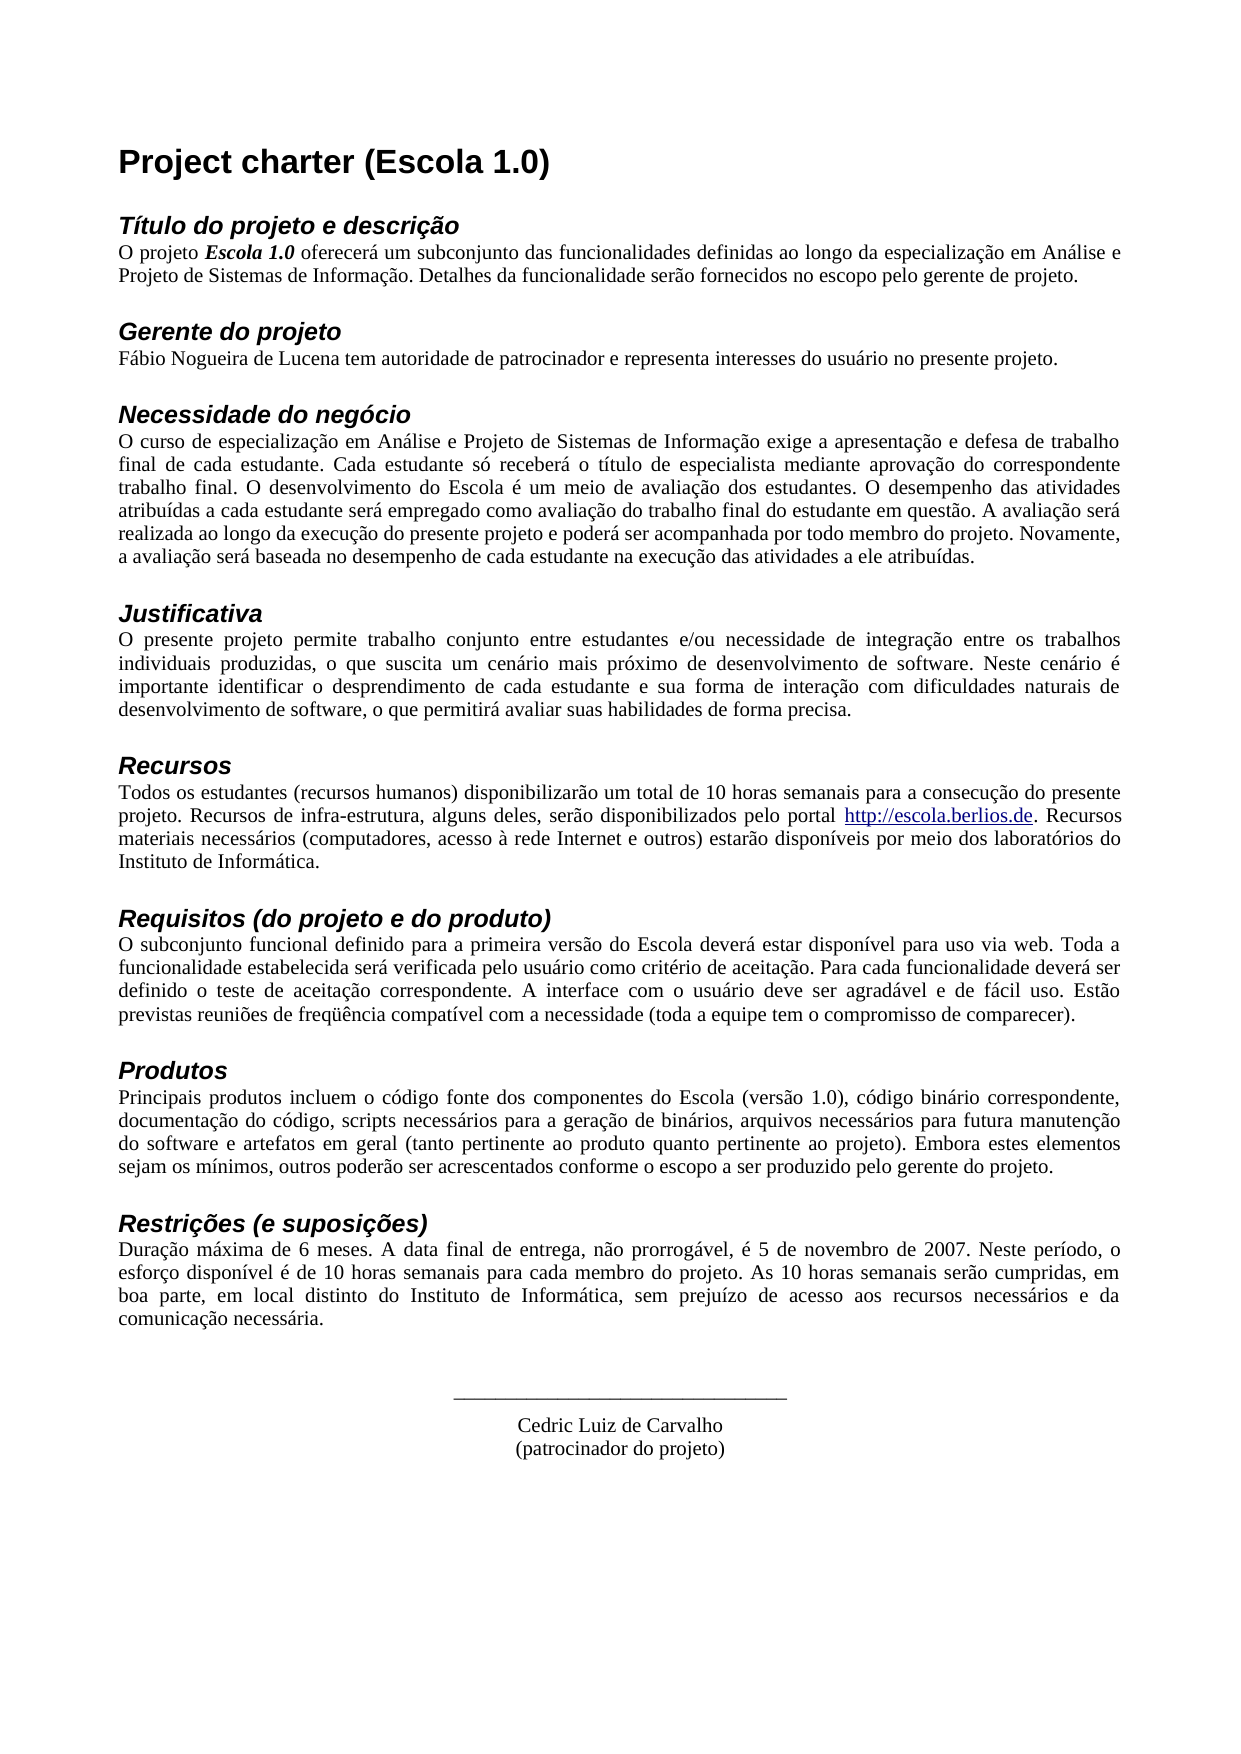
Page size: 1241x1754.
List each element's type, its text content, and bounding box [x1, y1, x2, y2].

text O curso de especialização em Análise e Projeto de Sistemas de Informação exige a apresentação e defesa de trabalho final de cada estudante. Cada estudante só receberá o título de especialista mediante aprovação do correspondente trabalho final. O desenvolvimento do Escola é um meio de avaliação dos estudantes. O desempenho das atividades atribuídas a cada estudante será empregado como avaliação do trabalho final do estudante em questão. A avaliação será realizada ao longo da execução do presente projeto e poderá ser acompanhada por todo membro do projeto. Novamente, a avaliação será baseada no desempenho de cada estudante na execução das atividades a ele atribuídas. [118, 430, 1122, 568]
text Todos os estudantes (recursos humanos) disponibilizarão um total de 10 horas semanais para a consecução do presente projeto. Recursos de infra-estrutura, alguns deles, serão disponibilizados pelo portal http://escola.berlios.de. Recursos materiais necessários (computadores, acesso à rede Internet e outros) estarão disponíveis por meio dos laboratórios do Instituto de Informática. [118, 781, 1122, 873]
subtitle Justificativa [118, 600, 1122, 628]
text Duração máxima de 6 meses. A data final de entrega, não prorrogável, é 5 de novembro de 2007. Neste período, o esforço disponível é de 10 horas semanais para cada membro do projeto. As 10 horas semanais serão cumpridas, em boa parte, em local distinto do Instituto de Informática, sem prejuízo de acesso aos recursos necessários e da comunicação necessária. [118, 1238, 1122, 1330]
subtitle Restrições (e suposições) [118, 1209, 1122, 1237]
subtitle Gerente do projeto [118, 318, 1122, 346]
subtitle Requisitos (do projeto e do produto) [118, 904, 1122, 932]
subtitle Project charter (Escola 1.0) [118, 143, 1122, 181]
text Cedric Luiz de Carvalho (patrocinador do projeto) [118, 1414, 1122, 1460]
text Fábio Nogueira de Lucena tem autoridade de patrocinador e representa interesses do usuário no presente projeto. [118, 347, 1122, 370]
subtitle Produtos [118, 1057, 1122, 1085]
text O projeto Escola 1.0 oferecerá um subconjunto das funcionalidades definidas ao longo da especialização em Análise e Projeto de Sistemas de Informação. Detalhes da funcionalidade serão fornecidos no escopo pelo gerente de projeto. [118, 241, 1122, 287]
text O subconjunto funcional definido para a primeira versão do Escola deverá estar disponível para uso via web. Toda a funcionalidade estabelecida será verificada pelo usuário como critério de aceitação. Para cada funcionalidade deverá ser definido o teste de aceitação correspondente. A interface com o usuário deve ser agradável e de fácil uso. Estão previstas reuniões de freqüência compatível com a necessidade (toda a equipe tem o compromisso de comparecer). [118, 933, 1122, 1026]
text O presente projeto permite trabalho conjunto entre estudantes e/ou necessidade de integração entre os trabalhos individuais produzidas, o que suscita um cenário mais próximo de desenvolvimento de software. Neste cenário é importante identificar o desprendimento de cada estudante e sua forma de interação com dificuldades naturais de desenvolvimento de software, o que permitirá avaliar suas habilidades de forma precisa. [118, 628, 1122, 721]
subtitle Necessidade do negócio [118, 401, 1122, 429]
subtitle Recursos [118, 752, 1122, 780]
subtitle Título do projeto e descrição [118, 212, 1122, 240]
text Principais produtos incluem o código fonte dos componentes do Escola (versão 1.0), código binário correspondente, documentação do código, scripts necessários para a geração de binários, arquivos necessários para futura manutenção do software e artefatos em geral (tanto pertinente ao produto quanto pertinente ao projeto). Embora estes elementos sejam os mínimos, outros poderão ser acrescentados conforme o escopo a ser produzido pelo gerente do projeto. [118, 1086, 1122, 1178]
text ________________________________ [118, 1378, 1122, 1402]
